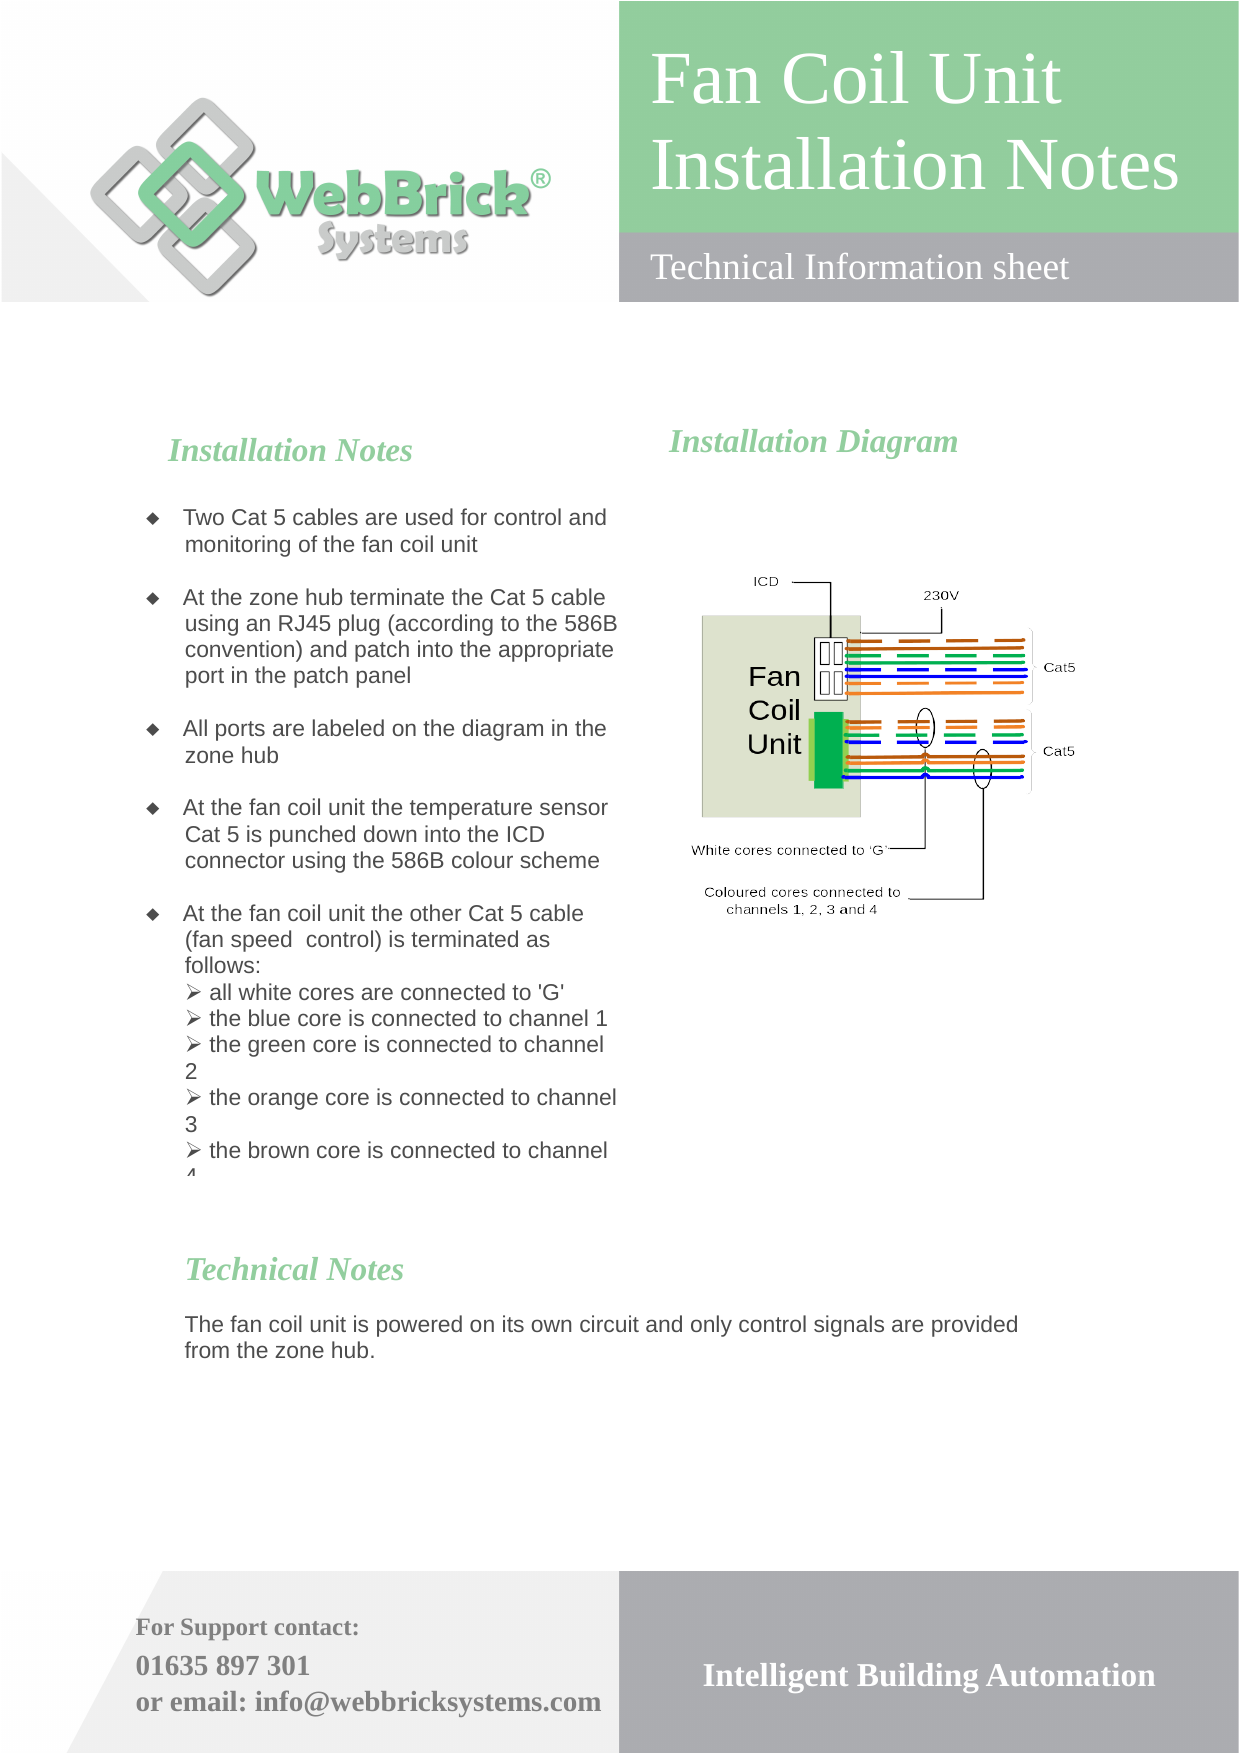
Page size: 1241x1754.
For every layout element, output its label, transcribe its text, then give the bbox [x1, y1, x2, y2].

text Technical Notes [184, 1249, 1020, 1287]
text Intelligent Building Automation [635, 1656, 1223, 1694]
list the blue core is connected to channel 1 [184, 1005, 620, 1031]
picture [1, 1, 1239, 302]
list the brown core is connected to channel 4 [184, 1137, 620, 1175]
list the orange core is connected to channel 3 [184, 1084, 620, 1137]
list At the fan coil unit the temperature sensor Cat 5 is punched down into the ICD connector using the 586B colour scheme [146, 794, 620, 873]
text For Support contact: [135, 1612, 646, 1641]
text Installation Notes [146, 430, 620, 468]
list At the fan coil unit the other Cat 5 cable (fan speed control) is terminated as follows: [146, 900, 620, 979]
text 01635 897 301 [135, 1648, 646, 1681]
text Technical Information sheet [650, 244, 1209, 286]
list At the zone hub terminate the Cat 5 cable using an RJ45 plug (according to the 586B convention) and patch into the appropriate port in the patch panel [146, 583, 620, 689]
text Installation Diagram [652, 421, 1110, 459]
list the green core is connected to channel 2 [184, 1031, 620, 1084]
list Two Cat 5 cables are used for control and monitoring of the fan coil unit [146, 504, 620, 557]
text Fan Coil Unit Installation Notes [650, 33, 1209, 206]
list All ports are labeled on the diagram in the zone hub [146, 715, 620, 768]
list all white cores are connected to 'G' [184, 979, 620, 1005]
text or email: info@webbricksystems.com [135, 1684, 646, 1717]
text The fan coil unit is powered on its own circuit and only control signals are provided from the zone hub. [184, 1311, 1020, 1364]
picture [1, 1571, 1239, 1753]
